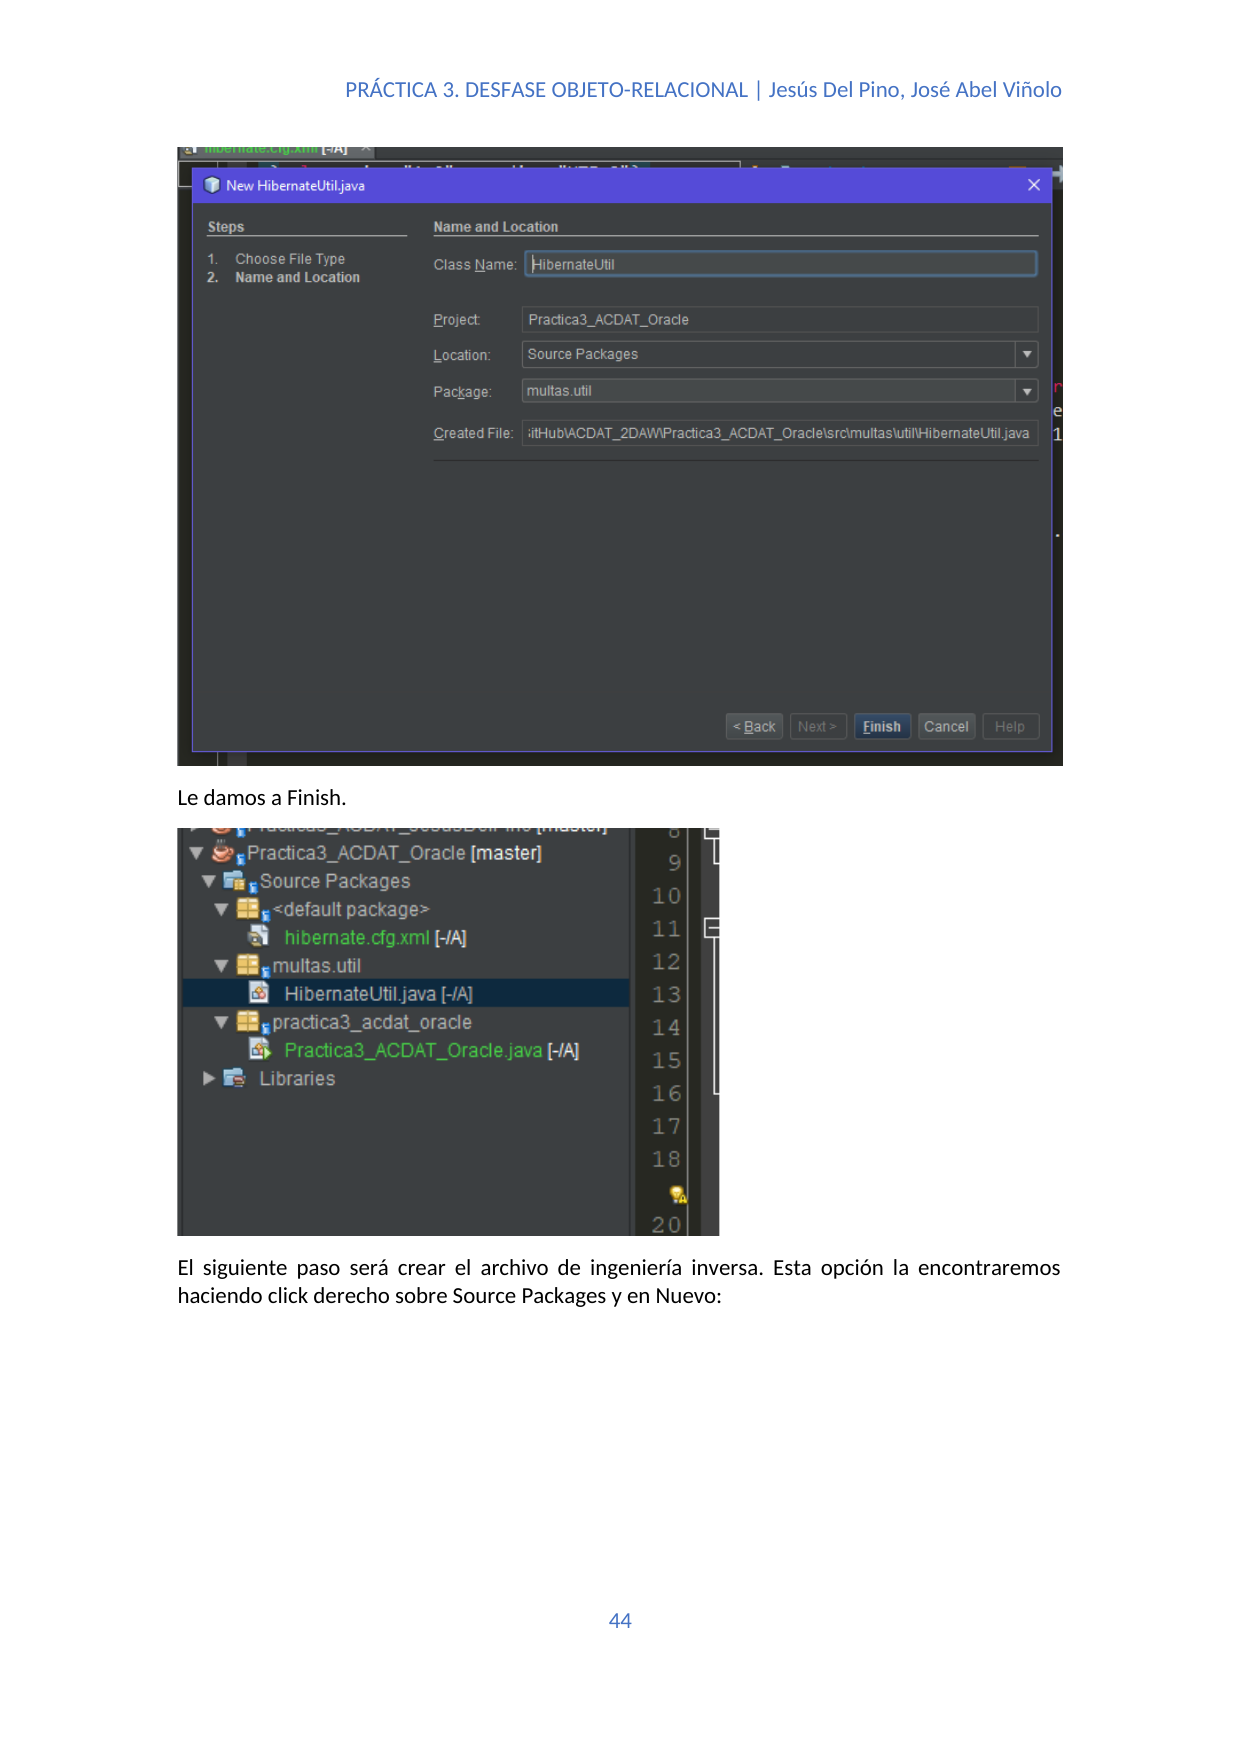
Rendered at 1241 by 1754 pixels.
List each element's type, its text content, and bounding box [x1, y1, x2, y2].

text Le damos a Finish. [177, 783, 1063, 811]
text El siguiente paso será crear el archivo de ingeniería inversa. Esta opción la encontraremos haciendo click derecho sobre Source Packages y en Nuevo: [177, 1253, 1063, 1309]
